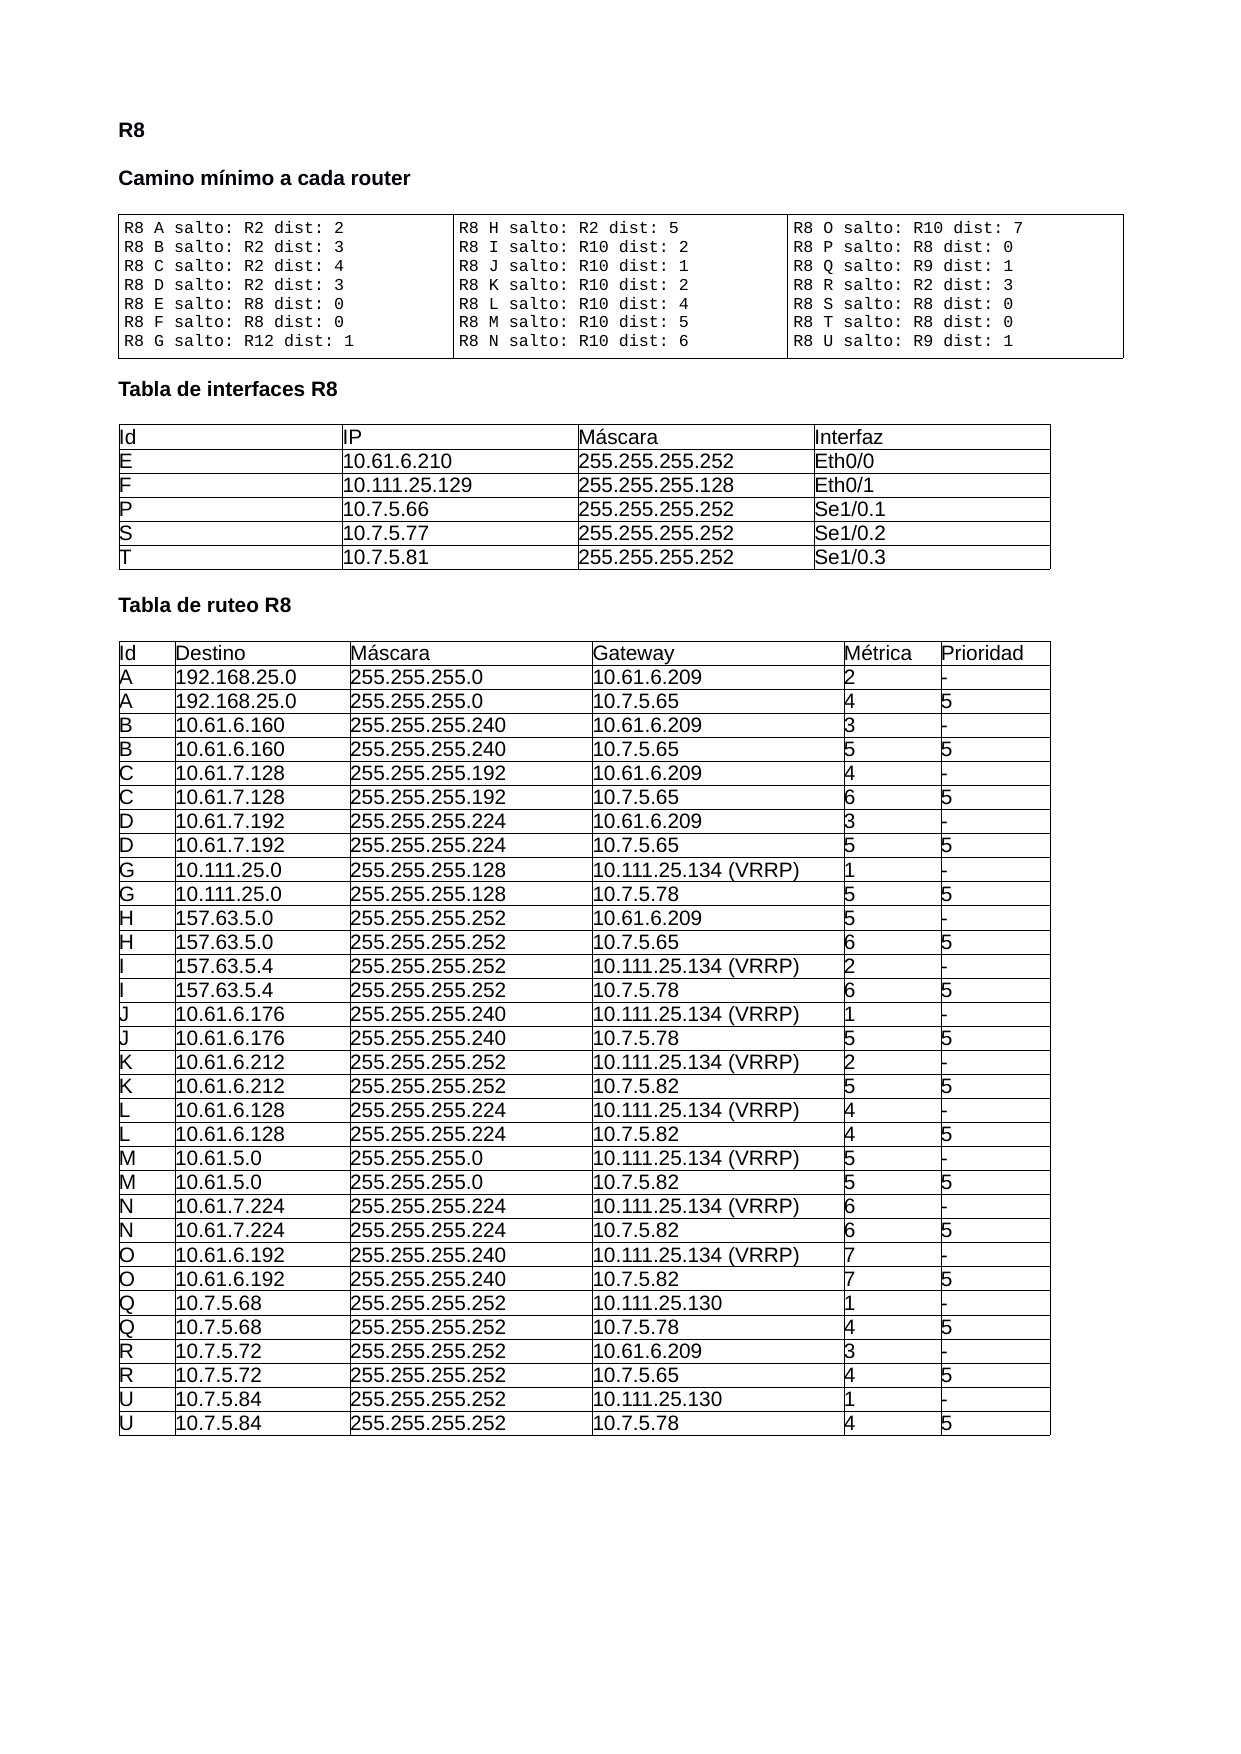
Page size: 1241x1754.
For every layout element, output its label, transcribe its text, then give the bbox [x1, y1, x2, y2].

table_cell 5 [942, 1075, 1050, 1098]
table_cell 10.7.5.68 [176, 1291, 350, 1314]
table_cell 4 [845, 1316, 941, 1338]
table_cell 255.255.255.0 [351, 1147, 592, 1170]
table_cell 5 [942, 1364, 1050, 1387]
table_cell 4 [845, 1412, 941, 1435]
table_cell 10.61.7.224 [176, 1195, 350, 1218]
table_cell 10.7.5.82 [593, 1267, 844, 1290]
table_cell 10.111.25.134 (VRRP) [593, 1003, 844, 1026]
table_cell F [120, 474, 342, 497]
table_cell Q [120, 1316, 175, 1338]
table_cell 255.255.255.224 [351, 1123, 592, 1146]
table_header Id [120, 425, 342, 448]
table_cell 10.7.5.68 [176, 1316, 350, 1338]
table_cell 255.255.255.252 [351, 1075, 592, 1098]
table_cell 10.61.6.212 [176, 1075, 350, 1098]
table_cell 10.61.7.192 [176, 810, 350, 833]
table_cell 10.61.6.209 [593, 762, 844, 785]
table_cell 5 [845, 882, 941, 905]
table_cell 10.61.5.0 [176, 1171, 350, 1194]
list Camino mínimo a cada router [118, 166, 1122, 190]
table_cell 255.255.255.192 [351, 762, 592, 785]
table_cell 10.111.25.134 (VRRP) [593, 955, 844, 978]
table_cell 1 [845, 858, 941, 881]
table_cell K [120, 1051, 175, 1074]
table_cell R [120, 1364, 175, 1387]
table_cell 10.111.25.129 [343, 474, 578, 497]
table_cell 255.255.255.224 [351, 1219, 592, 1242]
table_cell S [120, 522, 342, 545]
table_cell 10.7.5.72 [176, 1340, 350, 1363]
table_cell 5 [942, 882, 1050, 905]
table_cell 10.61.6.128 [176, 1099, 350, 1122]
table_cell 157.63.5.4 [176, 955, 350, 978]
table_cell 6 [845, 1219, 941, 1242]
table_cell - [942, 714, 1050, 737]
table_cell 5 [845, 738, 941, 761]
table_cell 3 [845, 714, 941, 737]
table_header Máscara [351, 642, 592, 665]
table_cell J [120, 1027, 175, 1050]
table_cell 255.255.255.128 [351, 858, 592, 881]
table_cell 10.61.6.209 [593, 906, 844, 929]
table_cell 10.7.5.65 [593, 690, 844, 713]
table_cell U [120, 1388, 175, 1411]
table_cell U [120, 1412, 175, 1435]
table_cell R [120, 1340, 175, 1363]
table_cell 5 [942, 1171, 1050, 1194]
table_cell Se1/0.3 [815, 546, 1050, 569]
table_cell Eth0/0 [815, 450, 1050, 472]
table_cell 5 [942, 1412, 1050, 1435]
table_cell 255.255.255.224 [351, 1099, 592, 1122]
table_cell - [942, 1147, 1050, 1170]
table_cell H [120, 931, 175, 953]
table_cell 10.61.6.160 [176, 714, 350, 737]
table_cell 255.255.255.240 [351, 1027, 592, 1050]
table_header R8 H salto: R2 dist: 5 R8 I salto: R10 dist: 2 R8 J salto: R10 dist: 1 R8 K salto: R10 dist: 2 R8 L salto: R10 dist: 4 R8 M salto: R10 dist: 5 R8 N salto: R10 dist: 6 [454, 215, 787, 357]
table_cell 157.63.5.0 [176, 906, 350, 929]
table_cell 255.255.255.224 [351, 1195, 592, 1218]
table_cell C [120, 762, 175, 785]
table_cell 10.61.6.192 [176, 1267, 350, 1290]
table_cell 10.7.5.78 [593, 979, 844, 1002]
table_cell 7 [845, 1267, 941, 1290]
table_cell 255.255.255.0 [351, 1171, 592, 1194]
table_cell 5 [942, 1267, 1050, 1290]
table_cell 10.61.6.210 [343, 450, 578, 472]
table_cell 10.111.25.130 [593, 1388, 844, 1411]
table_cell 4 [845, 1099, 941, 1122]
table_cell 10.7.5.65 [593, 834, 844, 857]
table_cell G [120, 858, 175, 881]
table_cell 5 [845, 834, 941, 857]
table_cell 10.61.6.128 [176, 1123, 350, 1146]
table_cell M [120, 1171, 175, 1194]
table_cell 5 [845, 1027, 941, 1050]
table_header Interfaz [815, 425, 1050, 448]
table_cell Eth0/1 [815, 474, 1050, 497]
table_cell 255.255.255.252 [351, 1051, 592, 1074]
table_cell 10.7.5.82 [593, 1123, 844, 1146]
table_cell 1 [845, 1003, 941, 1026]
table_cell 5 [845, 1171, 941, 1194]
table_cell - [942, 1051, 1050, 1074]
table_cell I [120, 955, 175, 978]
table_cell - [942, 906, 1050, 929]
table_cell 10.7.5.82 [593, 1075, 844, 1098]
table_cell 255.255.255.240 [351, 1267, 592, 1290]
table_cell 255.255.255.252 [351, 979, 592, 1002]
table_cell 1 [845, 1291, 941, 1314]
table_cell - [942, 1003, 1050, 1026]
table_cell 10.7.5.84 [176, 1412, 350, 1435]
table_cell 10.7.5.84 [176, 1388, 350, 1411]
table_cell 10.111.25.134 (VRRP) [593, 1243, 844, 1266]
table_cell 1 [845, 1388, 941, 1411]
table_cell 10.61.5.0 [176, 1147, 350, 1170]
table_cell 10.111.25.134 (VRRP) [593, 1099, 844, 1122]
table_cell 10.7.5.72 [176, 1364, 350, 1387]
table_cell 255.255.255.240 [351, 1003, 592, 1026]
table_cell 255.255.255.252 [351, 1316, 592, 1338]
table_cell 5 [942, 690, 1050, 713]
table_cell 10.7.5.65 [593, 1364, 844, 1387]
table_cell 3 [845, 1340, 941, 1363]
table_cell 255.255.255.252 [351, 1340, 592, 1363]
table_cell 7 [845, 1243, 941, 1266]
table_cell 255.255.255.252 [351, 1412, 592, 1435]
table_cell 10.111.25.0 [176, 858, 350, 881]
table_cell 5 [942, 979, 1050, 1002]
table_cell 255.255.255.252 [351, 906, 592, 929]
table_cell 255.255.255.240 [351, 1243, 592, 1266]
table_cell A [120, 666, 175, 689]
table_cell 5 [845, 1075, 941, 1098]
table_cell 10.111.25.134 (VRRP) [593, 1051, 844, 1074]
table_cell D [120, 810, 175, 833]
table_cell - [942, 1195, 1050, 1218]
table_cell 10.61.6.192 [176, 1243, 350, 1266]
table_cell - [942, 1243, 1050, 1266]
table_cell Se1/0.1 [815, 498, 1050, 521]
table_cell 10.111.25.134 (VRRP) [593, 1195, 844, 1218]
table_cell N [120, 1219, 175, 1242]
table_cell 255.255.255.0 [351, 666, 592, 689]
table_cell 10.111.25.0 [176, 882, 350, 905]
table_cell 6 [845, 786, 941, 809]
table_cell G [120, 882, 175, 905]
table_cell 255.255.255.128 [351, 882, 592, 905]
table_header IP [343, 425, 578, 448]
table_header Prioridad [942, 642, 1050, 665]
table_cell 255.255.255.252 [579, 522, 814, 545]
table_cell 10.7.5.82 [593, 1219, 844, 1242]
table_cell J [120, 1003, 175, 1026]
table_cell 10.61.7.224 [176, 1219, 350, 1242]
table_cell 255.255.255.252 [579, 498, 814, 521]
table_cell 5 [942, 1123, 1050, 1146]
table_cell 255.255.255.128 [579, 474, 814, 497]
table_cell 157.63.5.0 [176, 931, 350, 953]
text Tabla de ruteo R8 [118, 593, 1122, 617]
table_cell 10.61.6.209 [593, 714, 844, 737]
table_cell - [942, 1340, 1050, 1363]
table_cell 6 [845, 931, 941, 953]
table_cell 5 [942, 1219, 1050, 1242]
text Tabla de interfaces R8 [118, 376, 1122, 400]
table_cell 4 [845, 762, 941, 785]
table_cell T [120, 546, 342, 569]
table_cell 192.168.25.0 [176, 666, 350, 689]
table_cell - [942, 1388, 1050, 1411]
table_cell 6 [845, 1195, 941, 1218]
table_header Métrica [845, 642, 941, 665]
table_cell 5 [845, 906, 941, 929]
table_cell - [942, 858, 1050, 881]
table_cell 255.255.255.252 [351, 1364, 592, 1387]
table_cell 10.7.5.78 [593, 1412, 844, 1435]
table_cell 192.168.25.0 [176, 690, 350, 713]
table_cell 255.255.255.224 [351, 810, 592, 833]
table_header R8 A salto: R2 dist: 2 R8 B salto: R2 dist: 3 R8 C salto: R2 dist: 4 R8 D salto: R2 dist: 3 R8 E salto: R8 dist: 0 R8 F salto: R8 dist: 0 R8 G salto: R12 dist: 1 [119, 215, 453, 357]
table_cell N [120, 1195, 175, 1218]
table_cell 10.111.25.134 (VRRP) [593, 858, 844, 881]
table_cell 5 [942, 931, 1050, 953]
table_cell 10.111.25.130 [593, 1291, 844, 1314]
table_cell 5 [942, 1027, 1050, 1050]
table_header Gateway [593, 642, 844, 665]
table_header Máscara [579, 425, 814, 448]
table_cell 5 [942, 834, 1050, 857]
table_cell 255.255.255.252 [351, 1388, 592, 1411]
table_cell 255.255.255.240 [351, 714, 592, 737]
table_cell B [120, 738, 175, 761]
table_cell 10.7.5.65 [593, 738, 844, 761]
table_cell 2 [845, 666, 941, 689]
table_cell 3 [845, 810, 941, 833]
table_header Destino [176, 642, 350, 665]
table_cell 10.7.5.77 [343, 522, 578, 545]
table_header R8 O salto: R10 dist: 7 R8 P salto: R8 dist: 0 R8 Q salto: R9 dist: 1 R8 R salto: R2 dist: 3 R8 S salto: R8 dist: 0 R8 T salto: R8 dist: 0 R8 U salto: R9 dist: 1 [788, 215, 1123, 357]
table_cell 5 [942, 786, 1050, 809]
table_cell 4 [845, 690, 941, 713]
table_cell 2 [845, 1051, 941, 1074]
table_cell 10.7.5.66 [343, 498, 578, 521]
table_cell - [942, 810, 1050, 833]
table_cell M [120, 1147, 175, 1170]
table_cell 10.7.5.78 [593, 1027, 844, 1050]
table_cell - [942, 1291, 1050, 1314]
table_cell 255.255.255.0 [351, 690, 592, 713]
table_header Id [120, 642, 175, 665]
table_cell - [942, 666, 1050, 689]
table_cell 5 [942, 1316, 1050, 1338]
table_cell P [120, 498, 342, 521]
table_cell 10.61.7.128 [176, 786, 350, 809]
table_cell 10.61.6.160 [176, 738, 350, 761]
table_cell L [120, 1123, 175, 1146]
text R8 [118, 118, 1122, 142]
table_cell 6 [845, 979, 941, 1002]
table_cell O [120, 1267, 175, 1290]
table_cell K [120, 1075, 175, 1098]
table_cell 10.7.5.78 [593, 1316, 844, 1338]
table_cell E [120, 450, 342, 472]
table_cell 255.255.255.224 [351, 834, 592, 857]
table_cell 4 [845, 1364, 941, 1387]
table_cell 10.61.6.209 [593, 666, 844, 689]
table_cell A [120, 690, 175, 713]
table_cell 5 [942, 738, 1050, 761]
table_cell 10.61.6.209 [593, 810, 844, 833]
table_cell 10.7.5.65 [593, 786, 844, 809]
table_cell 10.61.7.128 [176, 762, 350, 785]
table_cell 255.255.255.252 [579, 450, 814, 472]
table_cell 10.61.7.192 [176, 834, 350, 857]
table_cell - [942, 762, 1050, 785]
table_cell 255.255.255.252 [351, 1291, 592, 1314]
table_cell 10.61.6.212 [176, 1051, 350, 1074]
table_cell 255.255.255.252 [579, 546, 814, 569]
table_cell 255.255.255.252 [351, 955, 592, 978]
table_cell C [120, 786, 175, 809]
table_cell 10.7.5.82 [593, 1171, 844, 1194]
table_cell 10.7.5.65 [593, 931, 844, 953]
table_cell 10.7.5.78 [593, 882, 844, 905]
table_cell 4 [845, 1123, 941, 1146]
table_cell 10.61.6.209 [593, 1340, 844, 1363]
table_cell 10.61.6.176 [176, 1003, 350, 1026]
table_cell 157.63.5.4 [176, 979, 350, 1002]
table_cell O [120, 1243, 175, 1266]
table_cell - [942, 955, 1050, 978]
table_cell 255.255.255.252 [351, 931, 592, 953]
table_cell B [120, 714, 175, 737]
table_cell 5 [845, 1147, 941, 1170]
table_cell 2 [845, 955, 941, 978]
table_cell Q [120, 1291, 175, 1314]
table_cell 10.7.5.81 [343, 546, 578, 569]
table_cell 10.111.25.134 (VRRP) [593, 1147, 844, 1170]
table_cell - [942, 1099, 1050, 1122]
table_cell H [120, 906, 175, 929]
table_cell 255.255.255.192 [351, 786, 592, 809]
table_cell Se1/0.2 [815, 522, 1050, 545]
table_cell I [120, 979, 175, 1002]
table_cell L [120, 1099, 175, 1122]
table_cell D [120, 834, 175, 857]
table_cell 10.61.6.176 [176, 1027, 350, 1050]
table_cell 255.255.255.240 [351, 738, 592, 761]
